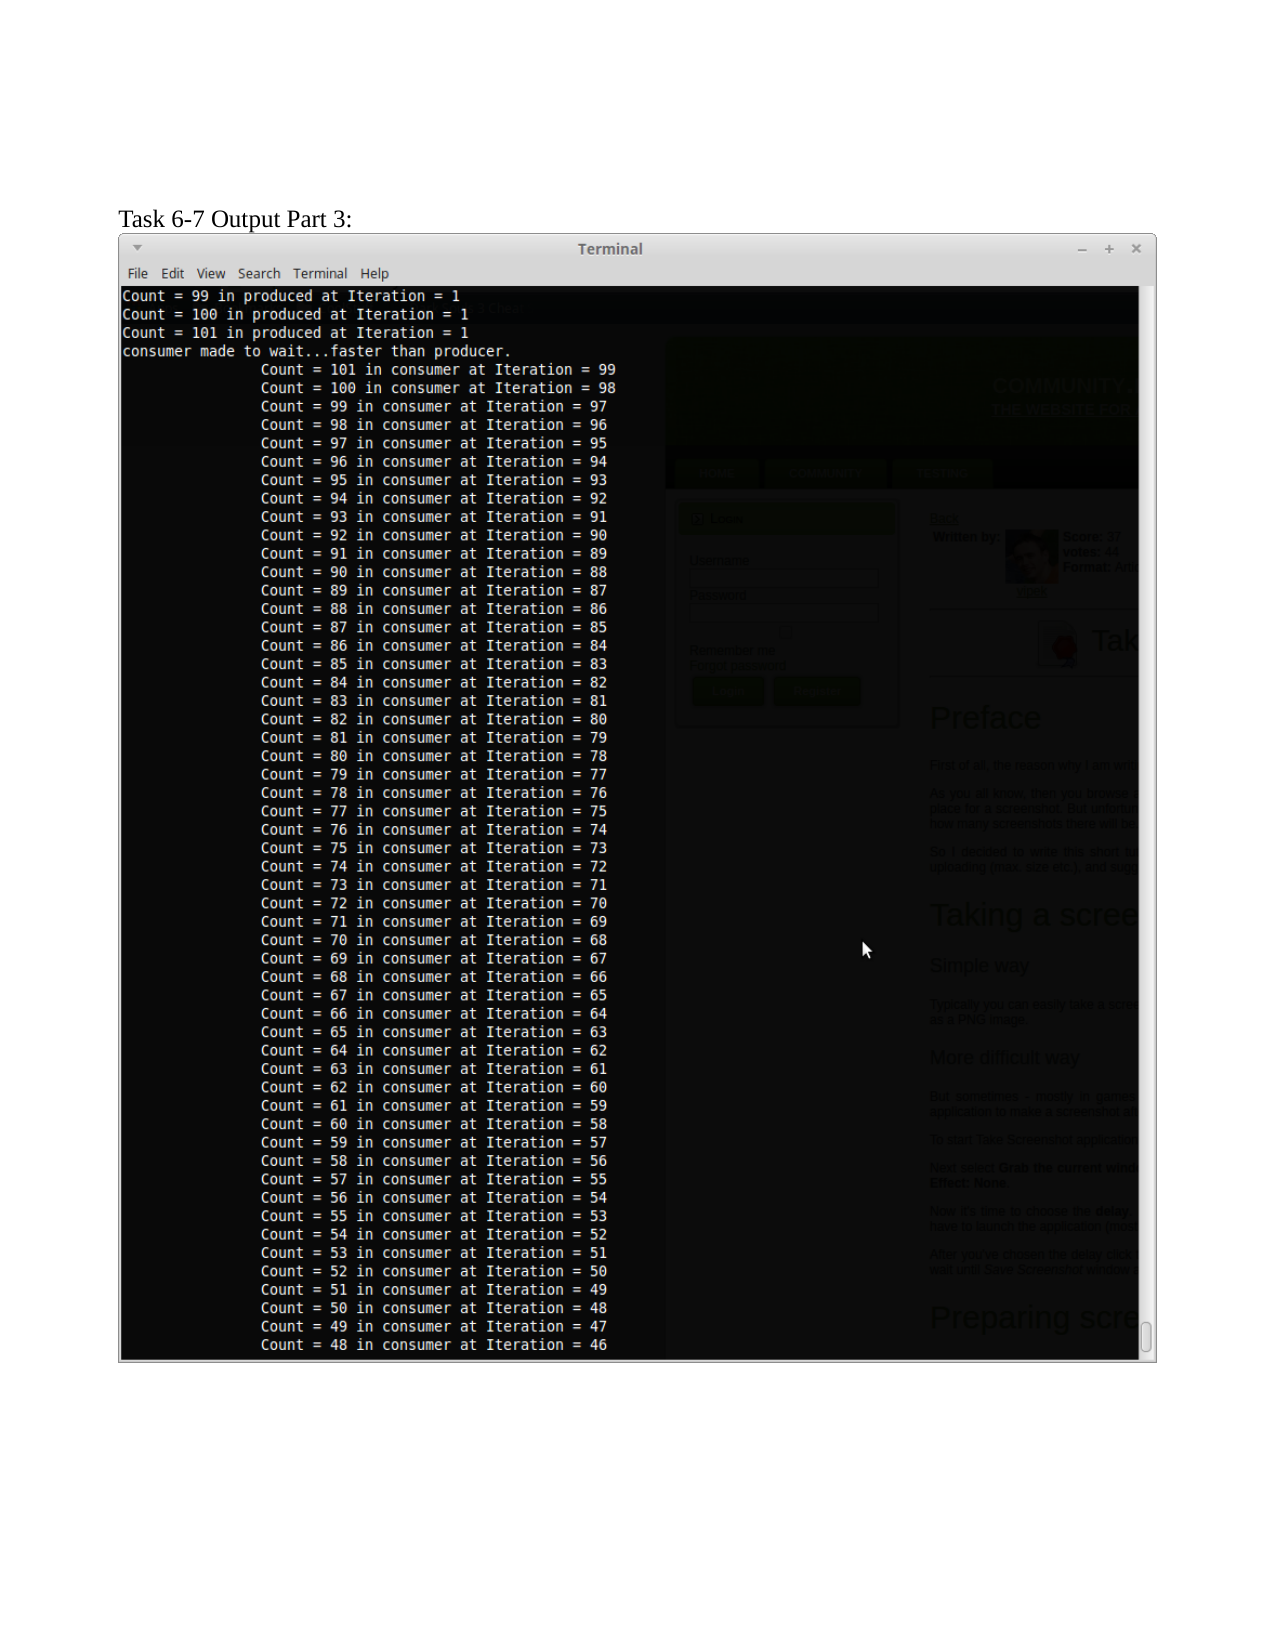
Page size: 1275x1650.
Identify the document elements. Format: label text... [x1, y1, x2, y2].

picture [118, 233, 1157, 1363]
text Task 6-7 Output Part 3: [118, 204, 1157, 233]
